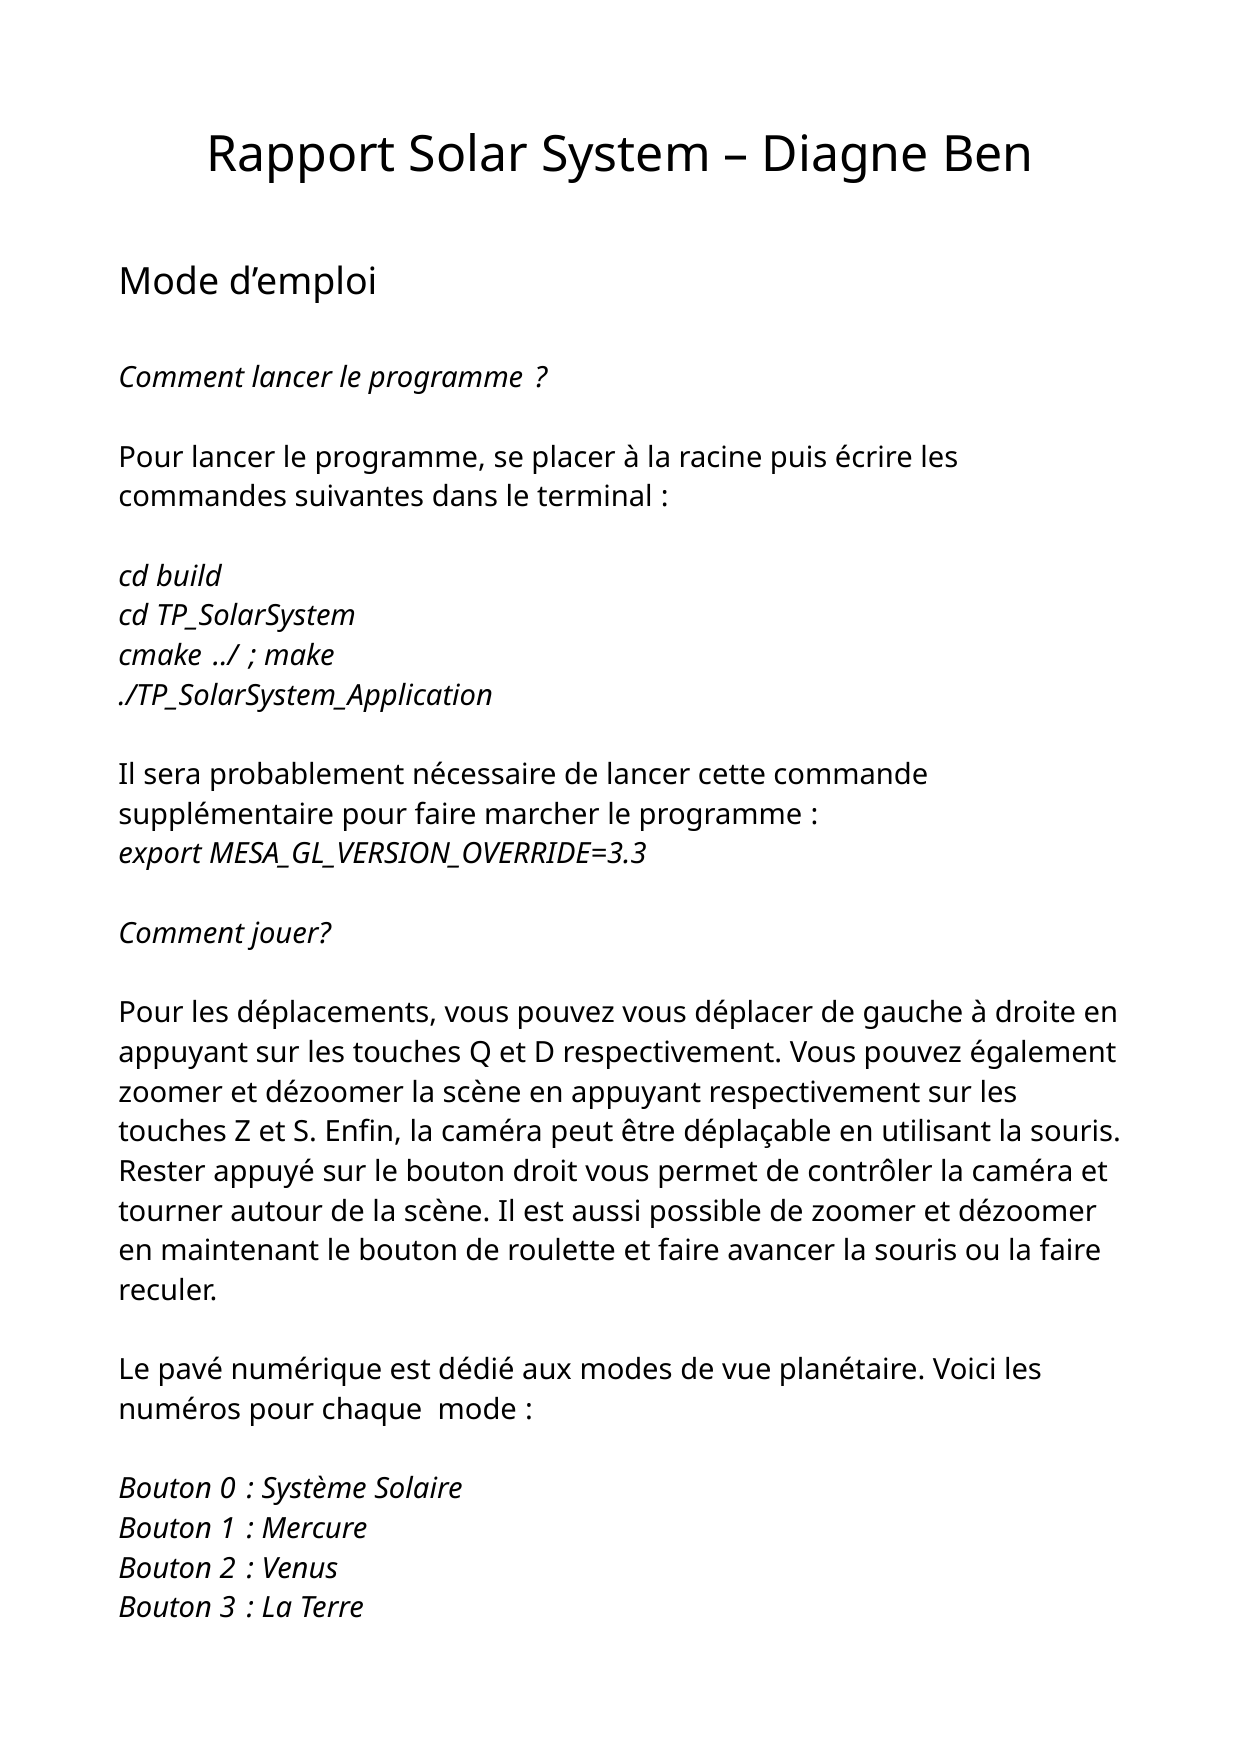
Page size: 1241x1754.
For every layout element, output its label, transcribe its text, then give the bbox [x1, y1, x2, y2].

text Le pavé numérique est dédié aux modes de vue planétaire. Voici les numéros pour chaque mode : [118, 1349, 1122, 1428]
text Bouton 0 : Système Solaire [118, 1468, 1122, 1507]
text cd build cd TP_SolarSystem cmake ../ ; make [118, 555, 1122, 674]
text Pour les déplacements, vous pouvez vous déplacer de gauche à droite en appuyant sur les touches Q et D respectivement. Vous pouvez également zoomer et dézoomer la scène en appuyant respectivement sur les touches Z et S. Enfin, la caméra peut être déplaçable en utilisant la souris. Rester appuyé sur le bouton droit vous permet de contrôler la caméra et tourner autour de la scène. Il est aussi possible de zoomer et dézoomer en maintenant le bouton de roulette et faire avancer la souris ou la faire reculer. [118, 991, 1122, 1309]
text ./TP_SolarSystem_Application [118, 674, 1122, 714]
text export MESA_GL_VERSION_OVERRIDE=3.3 [118, 833, 1122, 872]
text Bouton 1 : Mercure [118, 1507, 1122, 1547]
text Il sera probablement nécessaire de lancer cette commande supplémentaire pour faire marcher le programme : [118, 753, 1122, 833]
text Pour lancer le programme, se placer à la racine puis écrire les commandes suivantes dans le terminal : [118, 436, 1122, 515]
text Comment lancer le programme ? [118, 356, 1122, 396]
text Mode d’emploi [118, 254, 1122, 305]
text Rapport Solar System – Diagne Ben [118, 118, 1122, 186]
text Bouton 2 : Venus [118, 1547, 1122, 1587]
text Bouton 3 : La Terre [118, 1587, 1122, 1626]
text Comment jouer? [118, 912, 1122, 952]
